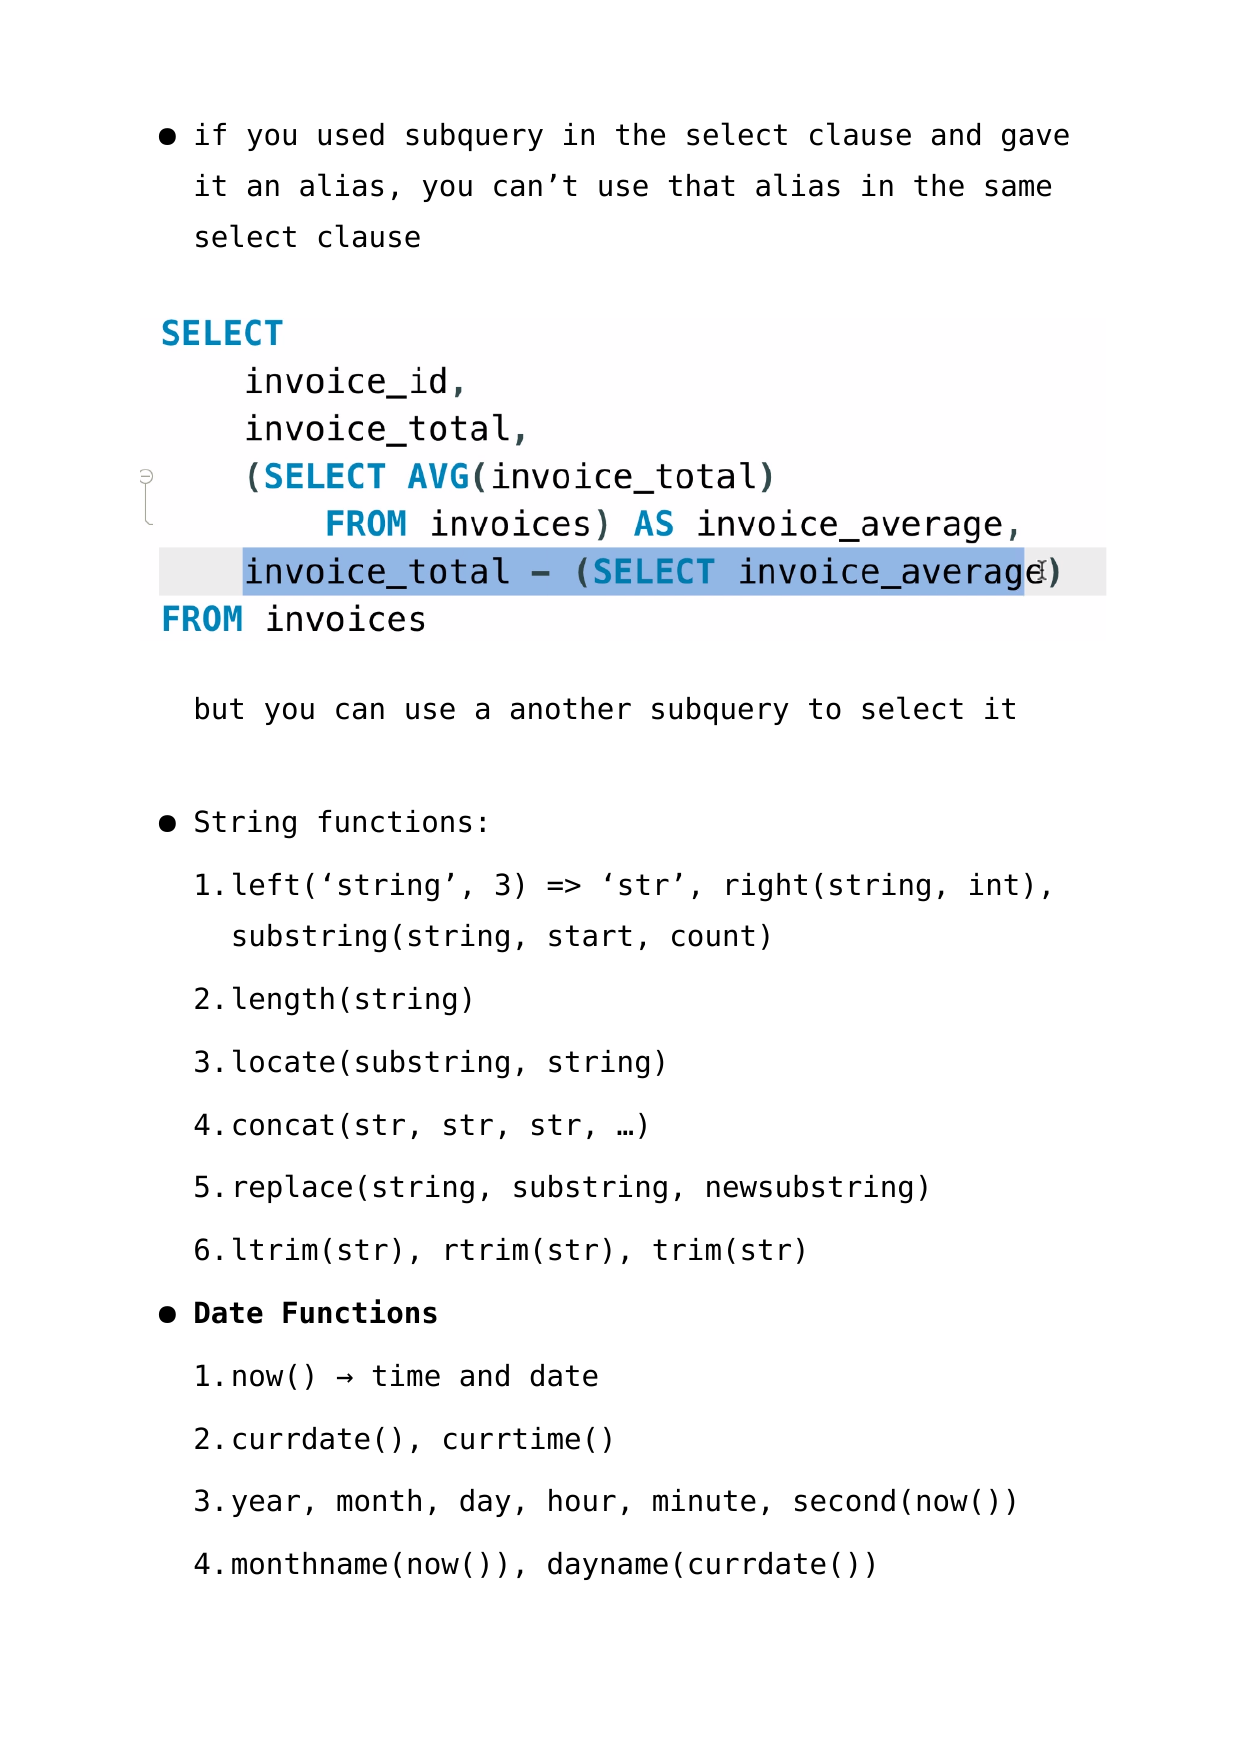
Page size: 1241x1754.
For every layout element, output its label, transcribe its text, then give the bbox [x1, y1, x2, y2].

list ltrim(str), rtrim(str), trim(str) [193, 1233, 1122, 1267]
list if you used subquery in the select clause and gave it an alias, you can’t use that alias in the same select clause but you can use a another subquery to select it [156, 118, 1122, 777]
picture [140, 318, 1107, 641]
list Date Functions [156, 1296, 1122, 1330]
list now() → time and date [193, 1359, 1122, 1393]
list year, month, day, hour, minute, second(now()) [193, 1485, 1122, 1519]
list monthname(now()), dayname(currdate()) [193, 1548, 1122, 1632]
list replace(string, substring, newsubstring) [193, 1171, 1122, 1205]
list left(‘string’, 3) => ‘str’, right(string, int), substring(string, start, count) [193, 868, 1122, 953]
list length(string) [193, 982, 1122, 1016]
list locate(substring, string) [193, 1045, 1122, 1079]
list currdate(), currtime() [193, 1422, 1122, 1456]
list String functions: [156, 806, 1122, 840]
list concat(str, str, str, …) [193, 1108, 1122, 1142]
